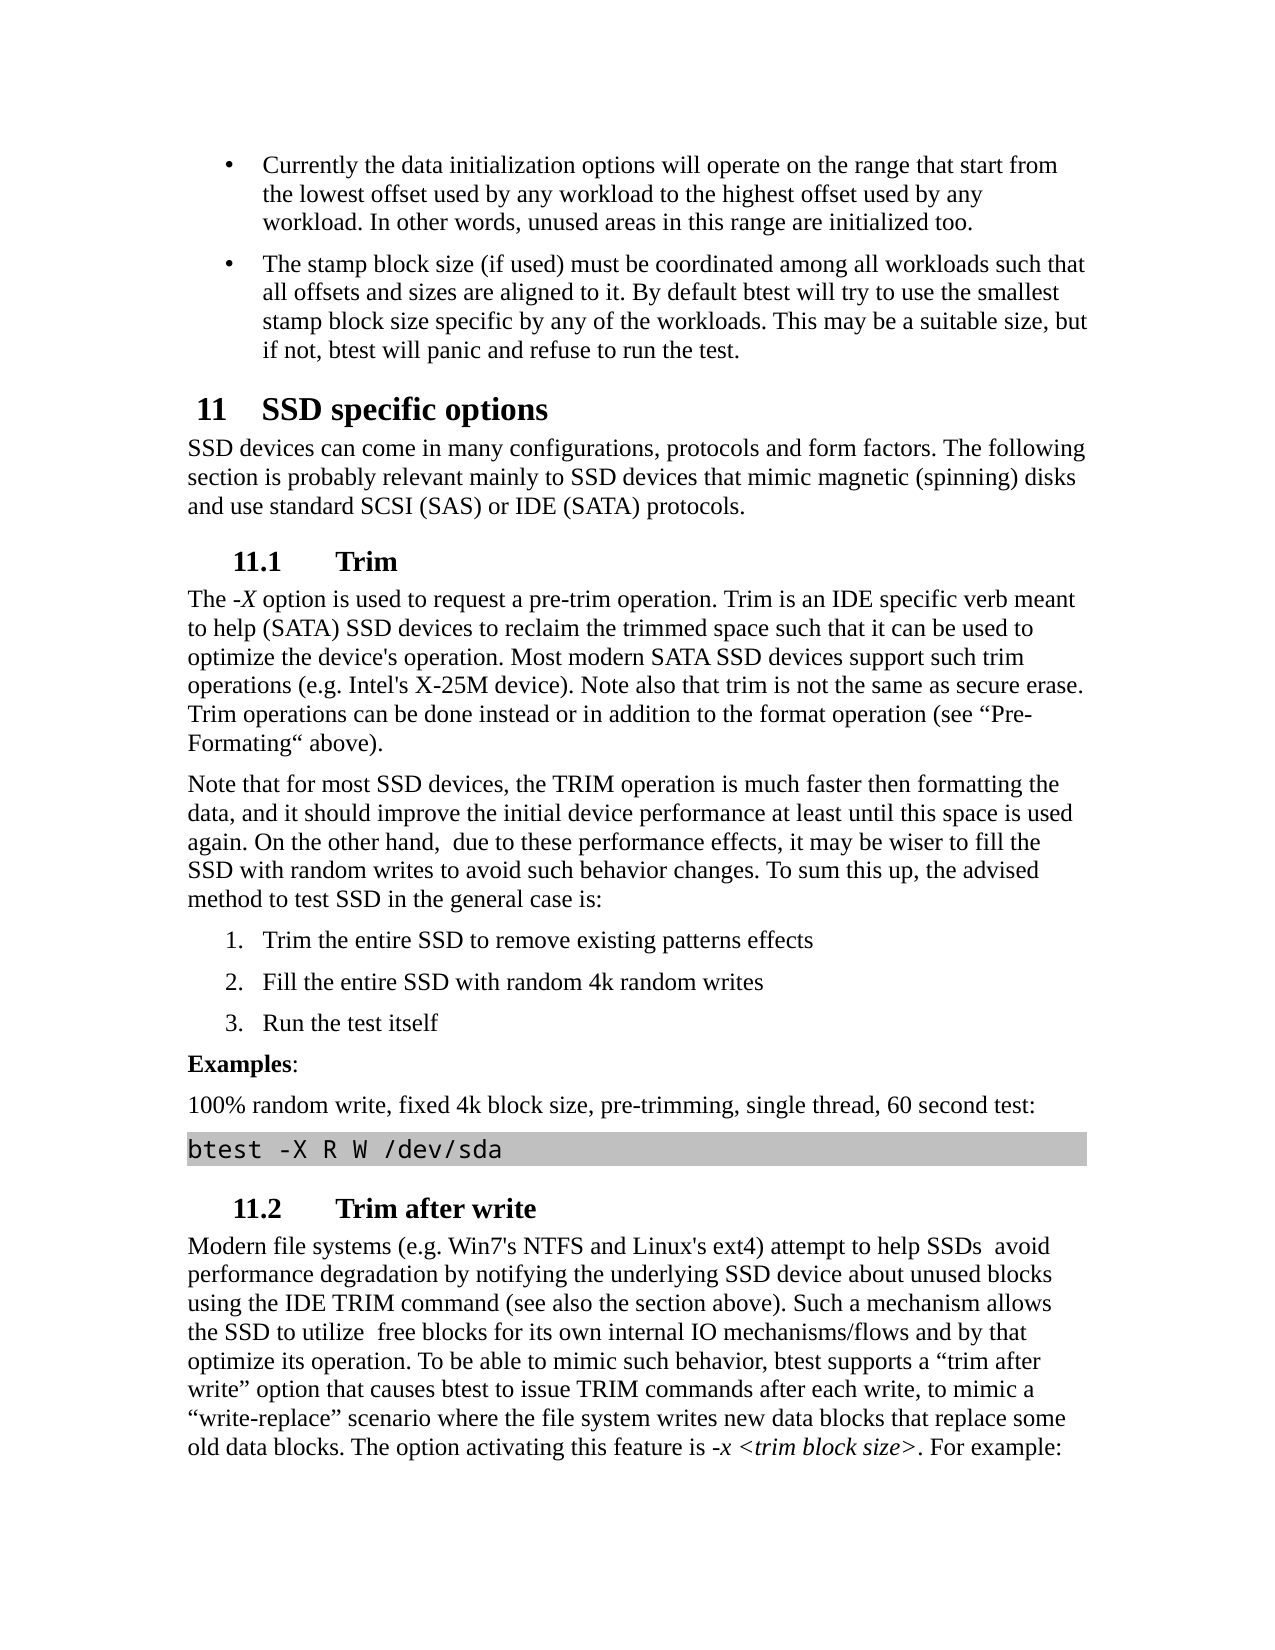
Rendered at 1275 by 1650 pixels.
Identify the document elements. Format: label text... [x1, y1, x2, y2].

text Modern file systems (e.g. Win7's NTFS and Linux's ext4) attempt to help SSDs avoid performance degradation by notifying the underlying SSD device about unused blocks using the IDE TRIM command (see also the section above). Such a mechanism allows the SSD to utilize free blocks for its own internal IO mechanisms/flows and by that optimize its operation. To be able to mimic such behavior, btest supports a “trim after write” option that causes btest to issue TRIM commands after each write, to mimic a “write-replace” scenario where the file system writes new data blocks that replace some old data blocks. The option activating this feature is -x <trim block size>. For example: [187, 1231, 1087, 1461]
subtitle Trim after write [225, 1191, 1087, 1224]
subtitle Trim [225, 544, 1087, 578]
text btest -X R W /dev/sda [187, 1132, 1087, 1166]
text Note that for most SSD devices, the TRIM operation is much faster then formatting the data, and it should improve the initial device performance at least until this space is used again. On the other hand, due to these performance effects, it may be wiser to fill the SSD with random writes to avoid such behavior changes. To sum this up, the advised method to test SSD in the general case is: [187, 769, 1087, 913]
list Trim the entire SSD to remove existing patterns effects [225, 926, 1087, 954]
text The -X option is used to request a pre-trim operation. Trim is an IDE specific verb meant to help (SATA) SSD devices to reclaim the trimmed space such that it can be used to optimize the device's operation. Most modern SATA SSD devices support such trim operations (e.g. Intel's X-25M device). Note also that trim is not the same as secure erase. Trim operations can be done instead or in addition to the format operation (see “Pre-Formating“ above). [187, 584, 1087, 757]
text 100% random write, fixed 4k block size, pre-trimming, single thread, 60 second test: [187, 1091, 1087, 1119]
list The stamp block size (if used) must be coordinated among all workloads such that all offsets and sizes are aligned to it. By default btest will try to use the smallest stamp block size specific by any of the workloads. This may be a suitable size, but if not, btest will panic and refuse to run the test. [225, 249, 1087, 364]
list Run the test itself [225, 1008, 1087, 1037]
list Currently the data initialization options will operate on the range that start from the lowest offset used by any workload to the highest offset used by any workload. In other words, unused areas in this range are initialized too. [225, 150, 1087, 236]
list Fill the entire SSD with random 4k random writes [225, 967, 1087, 996]
text Examples: [187, 1049, 1087, 1078]
subtitle SSD specific options [187, 389, 1087, 427]
text SSD devices can come in many configurations, protocols and form factors. The following section is probably relevant mainly to SSD devices that mimic magnetic (spinning) disks and use standard SCSI (SAS) or IDE (SATA) protocols. [187, 433, 1087, 519]
